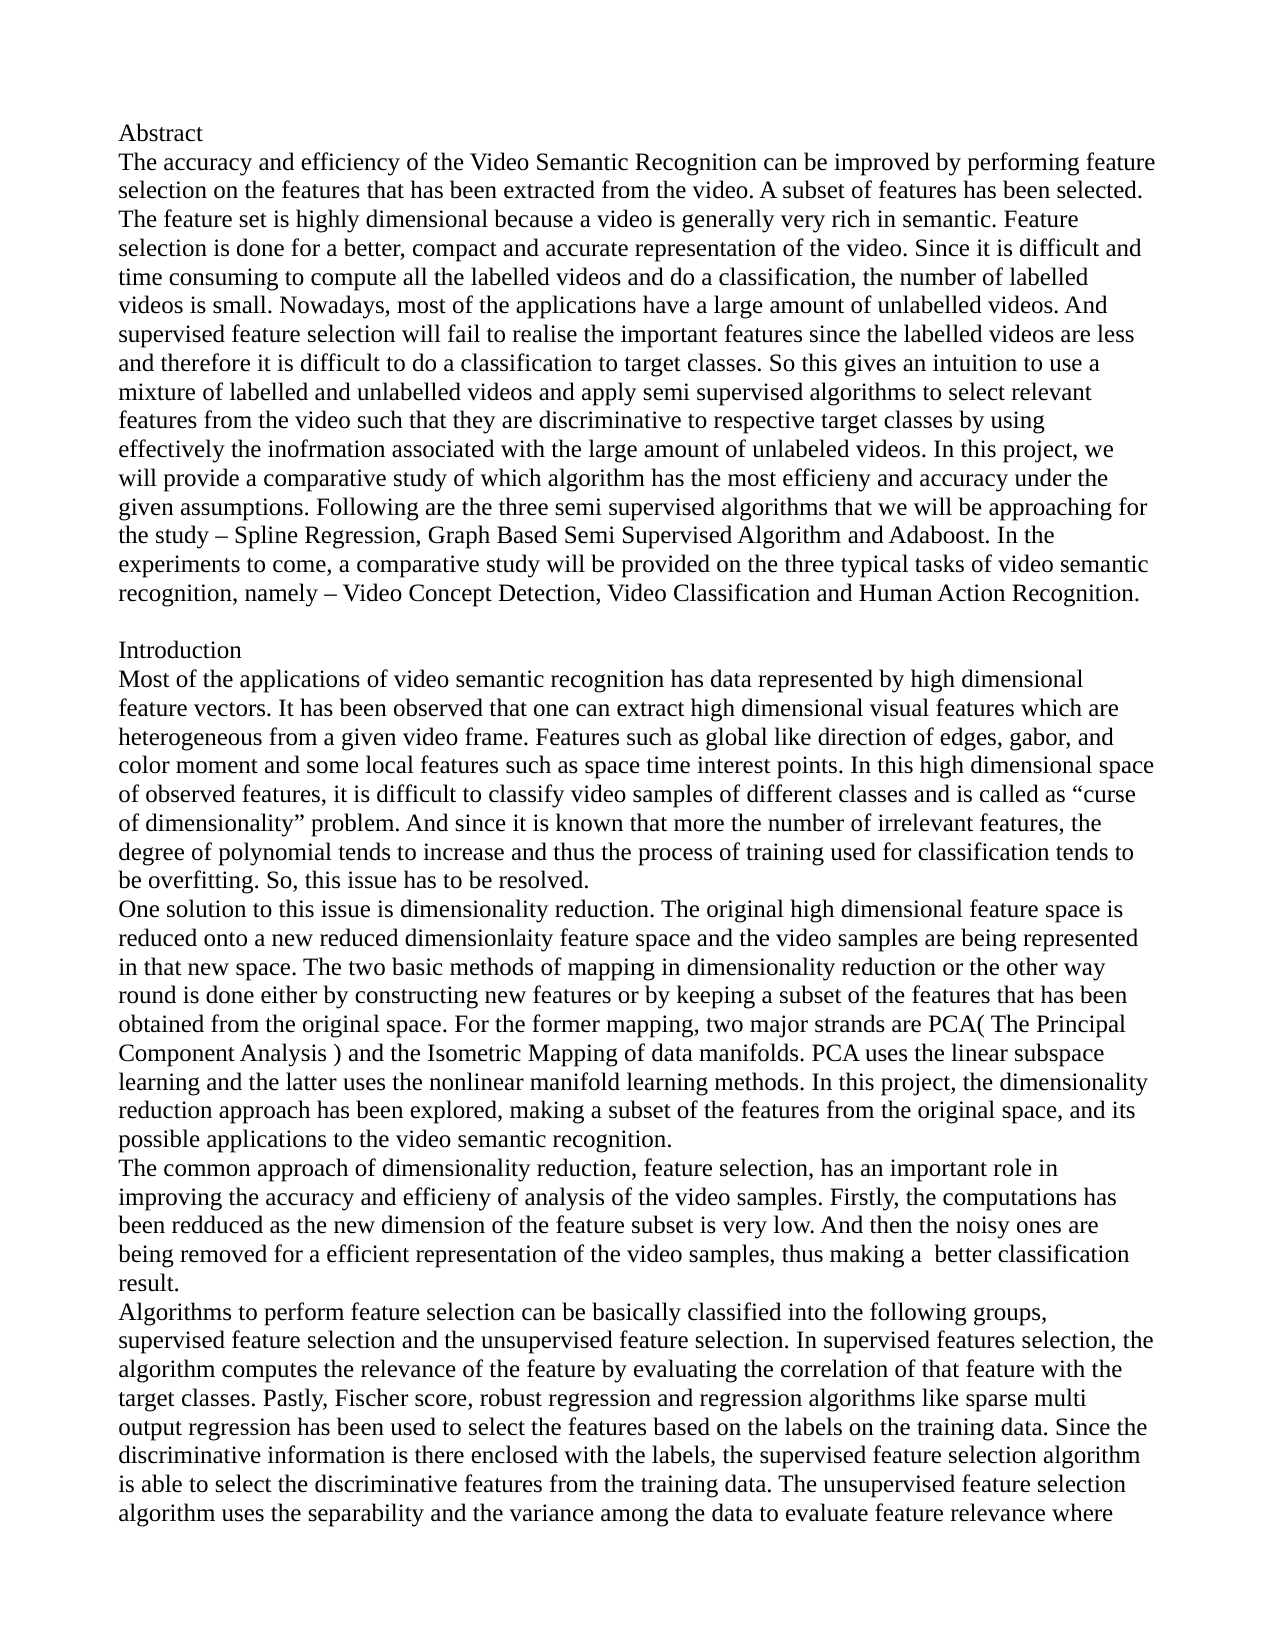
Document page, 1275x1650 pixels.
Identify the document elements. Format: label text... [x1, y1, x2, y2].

text Abstract [118, 118, 1157, 147]
text Algorithms to perform feature selection can be basically classified into the following groups, supervised feature selection and the unsupervised feature selection. In supervised features selection, the algorithm computes the relevance of the feature by evaluating the correlation of that feature with the target classes. Pastly, Fischer score, robust regression and regression algorithms like sparse multi output regression has been used to select the features based on the labels on the training data. Since the discriminative information is there enclosed with the labels, the supervised feature selection algorithm is able to select the discriminative features from the training data. The unsupervised feature selection algorithm uses the separability and the variance among the data to evaluate feature relevance where [118, 1297, 1157, 1527]
text One solution to this issue is dimensionality reduction. The original high dimensional feature space is reduced onto a new reduced dimensionlaity feature space and the video samples are being represented in that new space. The two basic methods of mapping in dimensionality reduction or the other way round is done either by constructing new features or by keeping a subset of the features that has been obtained from the original space. For the former mapping, two major strands are PCA( The Principal Component Analysis ) and the Isometric Mapping of data manifolds. PCA uses the linear subspace learning and the latter uses the nonlinear manifold learning methods. In this project, the dimensionality reduction approach has been explored, making a subset of the features from the original space, and its possible applications to the video semantic recognition. [118, 894, 1157, 1153]
text The accuracy and efficiency of the Video Semantic Recognition can be improved by performing feature selection on the features that has been extracted from the video. A subset of features has been selected. The feature set is highly dimensional because a video is generally very rich in semantic. Feature selection is done for a better, compact and accurate representation of the video. Since it is difficult and time consuming to compute all the labelled videos and do a classification, the number of labelled videos is small. Nowadays, most of the applications have a large amount of unlabelled videos. And supervised feature selection will fail to realise the important features since the labelled videos are less and therefore it is difficult to do a classification to target classes. So this gives an intuition to use a mixture of labelled and unlabelled videos and apply semi supervised algorithms to select relevant features from the video such that they are discriminative to respective target classes by using effectively the inofrmation associated with the large amount of unlabeled videos. In this project, we will provide a comparative study of which algorithm has the most efficieny and accuracy under the given assumptions. Following are the three semi supervised algorithms that we will be approaching for the study – Spline Regression, Graph Based Semi Supervised Algorithm and Adaboost. In the experiments to come, a comparative study will be provided on the three typical tasks of video semantic recognition, namely – Video Concept Detection, Video Classification and Human Action Recognition. [118, 147, 1157, 607]
text Most of the applications of video semantic recognition has data represented by high dimensional feature vectors. It has been observed that one can extract high dimensional visual features which are heterogeneous from a given video frame. Features such as global like direction of edges, gabor, and color moment and some local features such as space time interest points. In this high dimensional space of observed features, it is difficult to classify video samples of different classes and is called as “curse of dimensionality” problem. And since it is known that more the number of irrelevant features, the degree of polynomial tends to increase and thus the process of training used for classification tends to be overfitting. So, this issue has to be resolved. [118, 664, 1157, 894]
text The common approach of dimensionality reduction, feature selection, has an important role in improving the accuracy and efficieny of analysis of the video samples. Firstly, the computations has been redduced as the new dimension of the feature subset is very low. And then the noisy ones are being removed for a efficient representation of the video samples, thus making a better classification result. [118, 1153, 1157, 1297]
text Introduction [118, 636, 1157, 664]
